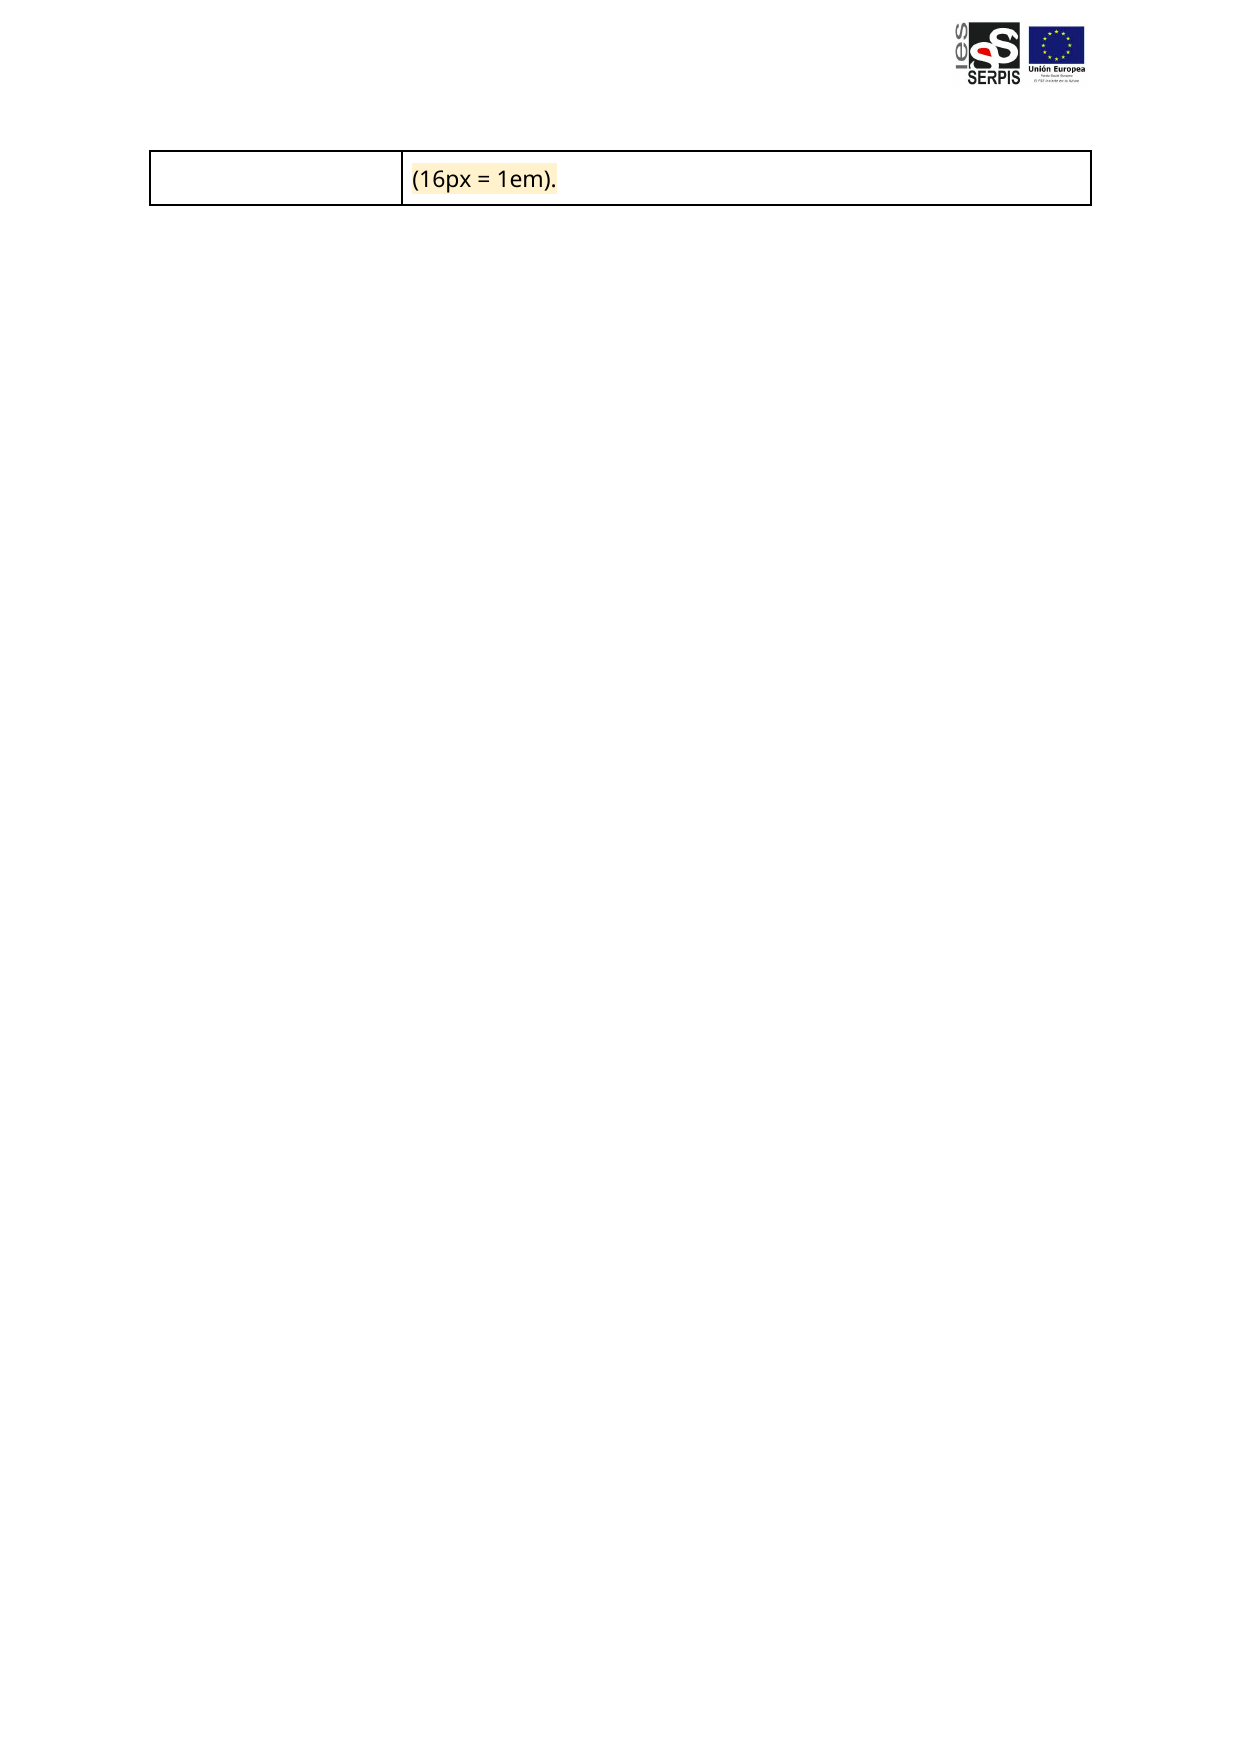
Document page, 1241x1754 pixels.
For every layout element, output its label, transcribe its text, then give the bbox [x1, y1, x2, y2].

table_cell (16px = 1em). [403, 152, 1090, 204]
table_cell [151, 152, 401, 204]
picture [950, 18, 1090, 87]
